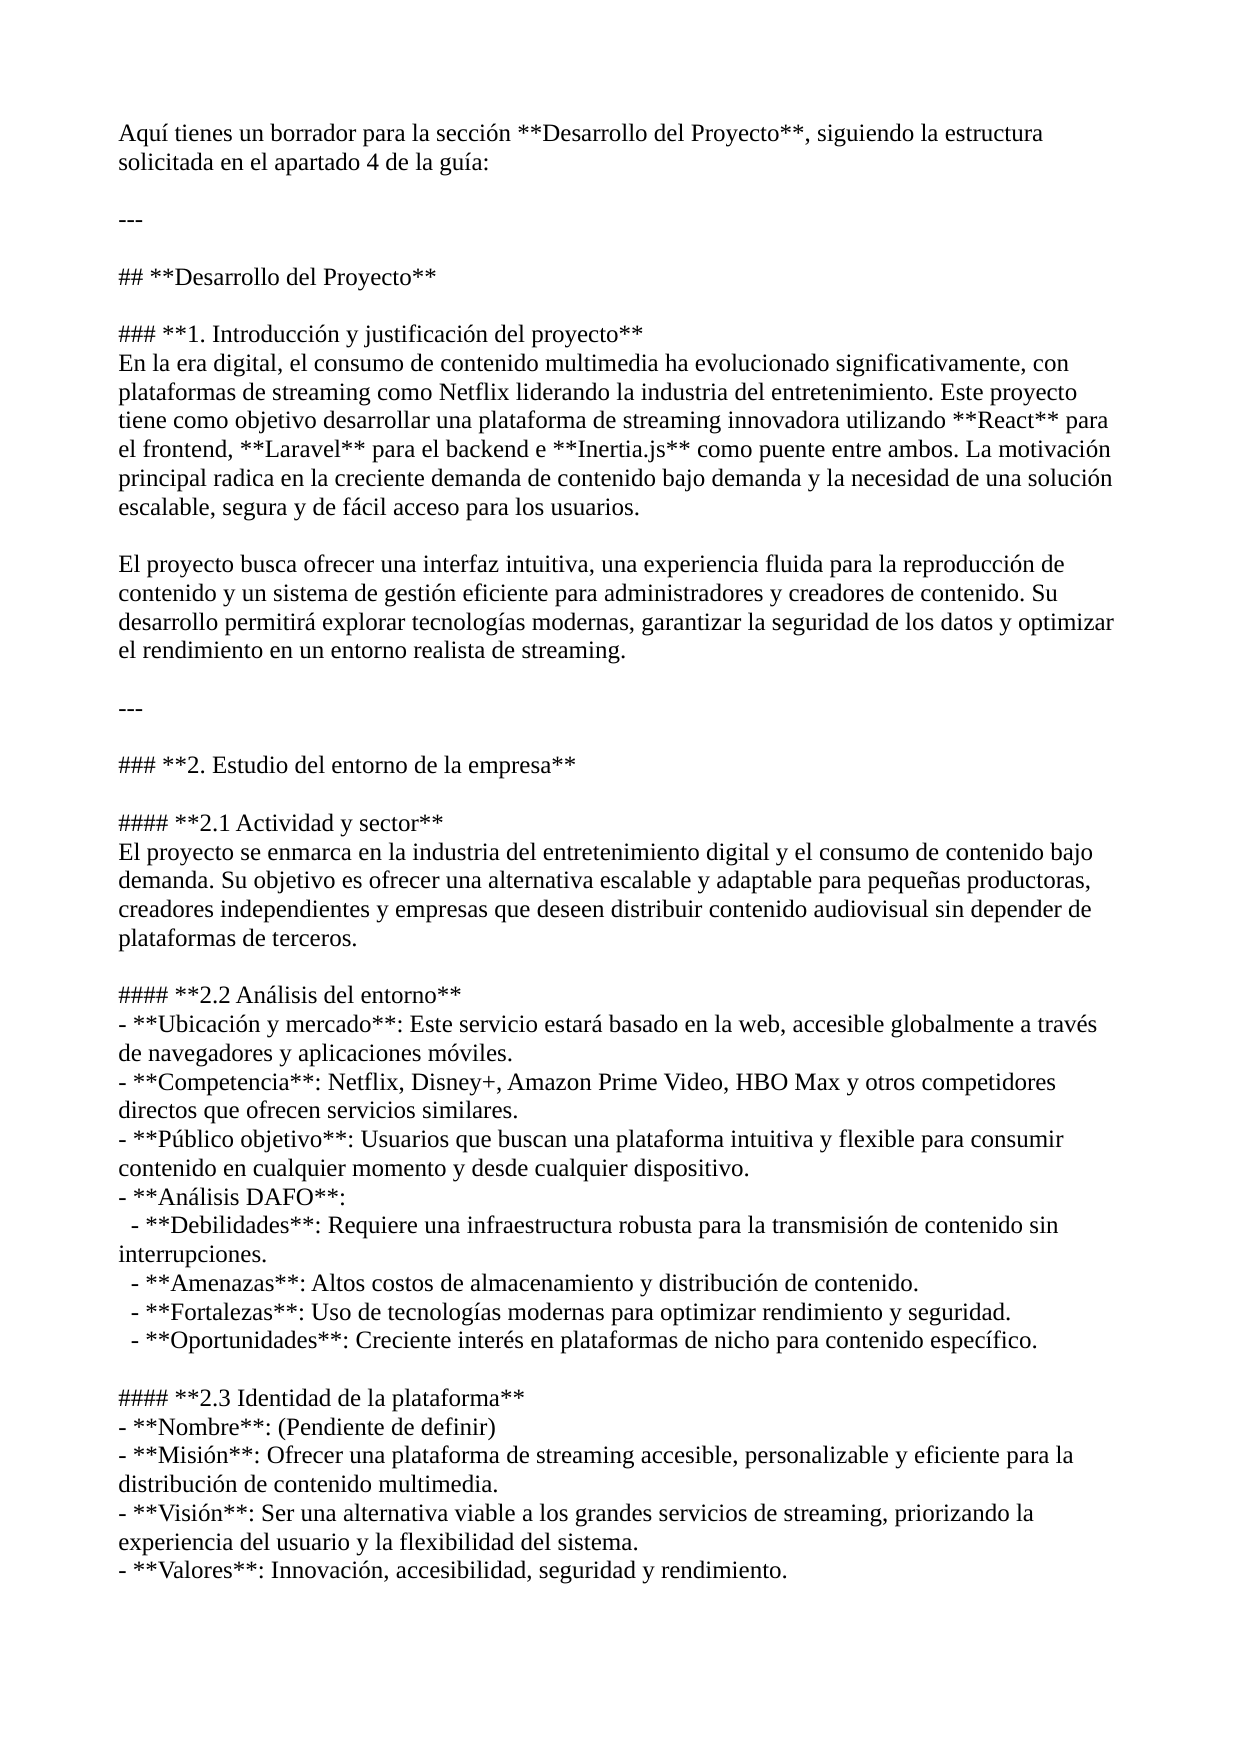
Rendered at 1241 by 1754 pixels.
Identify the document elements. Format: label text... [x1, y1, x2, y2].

text - **Oportunidades**: Creciente interés en plataformas de nicho para contenido específico. [118, 1326, 1122, 1354]
text - **Fortalezas**: Uso de tecnologías modernas para optimizar rendimiento y seguridad. [118, 1297, 1122, 1326]
text Aquí tienes un borrador para la sección **Desarrollo del Proyecto**, siguiendo la estructura solicitada en el apartado 4 de la guía: [118, 118, 1122, 176]
text ### **1. Introducción y justificación del proyecto** [118, 319, 1122, 348]
text ## **Desarrollo del Proyecto** [118, 262, 1122, 291]
text En la era digital, el consumo de contenido multimedia ha evolucionado significativamente, con plataformas de streaming como Netflix liderando la industria del entretenimiento. Este proyecto tiene como objetivo desarrollar una plataforma de streaming innovadora utilizando **React** para el frontend, **Laravel** para el backend e **Inertia.js** como puente entre ambos. La motivación principal radica en la creciente demanda de contenido bajo demanda y la necesidad de una solución escalable, segura y de fácil acceso para los usuarios. [118, 348, 1122, 521]
text ### **2. Estudio del entorno de la empresa** [118, 751, 1122, 779]
text - **Amenazas**: Altos costos de almacenamiento y distribución de contenido. [118, 1268, 1122, 1297]
text - **Visión**: Ser una alternativa viable a los grandes servicios de streaming, priorizando la experiencia del usuario y la flexibilidad del sistema. [118, 1498, 1122, 1556]
text --- [118, 693, 1122, 722]
text - **Análisis DAFO**: [118, 1182, 1122, 1211]
text - **Competencia**: Netflix, Disney+, Amazon Prime Video, HBO Max y otros competidores directos que ofrecen servicios similares. [118, 1067, 1122, 1124]
text - **Valores**: Innovación, accesibilidad, seguridad y rendimiento. [118, 1556, 1122, 1584]
text #### **2.1 Actividad y sector** [118, 808, 1122, 837]
text - **Nombre**: (Pendiente de definir) [118, 1412, 1122, 1441]
text #### **2.2 Análisis del entorno** [118, 981, 1122, 1009]
text El proyecto se enmarca en la industria del entretenimiento digital y el consumo de contenido bajo demanda. Su objetivo es ofrecer una alternativa escalable y adaptable para pequeñas productoras, creadores independientes y empresas que deseen distribuir contenido audiovisual sin depender de plataformas de terceros. [118, 837, 1122, 952]
text --- [118, 204, 1122, 233]
text El proyecto busca ofrecer una interfaz intuitiva, una experiencia fluida para la reproducción de contenido y un sistema de gestión eficiente para administradores y creadores de contenido. Su desarrollo permitirá explorar tecnologías modernas, garantizar la seguridad de los datos y optimizar el rendimiento en un entorno realista de streaming. [118, 549, 1122, 664]
text #### **2.3 Identidad de la plataforma** [118, 1383, 1122, 1412]
text - **Ubicación y mercado**: Este servicio estará basado en la web, accesible globalmente a través de navegadores y aplicaciones móviles. [118, 1009, 1122, 1067]
text - **Público objetivo**: Usuarios que buscan una plataforma intuitiva y flexible para consumir contenido en cualquier momento y desde cualquier dispositivo. [118, 1124, 1122, 1182]
text - **Misión**: Ofrecer una plataforma de streaming accesible, personalizable y eficiente para la distribución de contenido multimedia. [118, 1441, 1122, 1498]
text - **Debilidades**: Requiere una infraestructura robusta para la transmisión de contenido sin interrupciones. [118, 1211, 1122, 1268]
